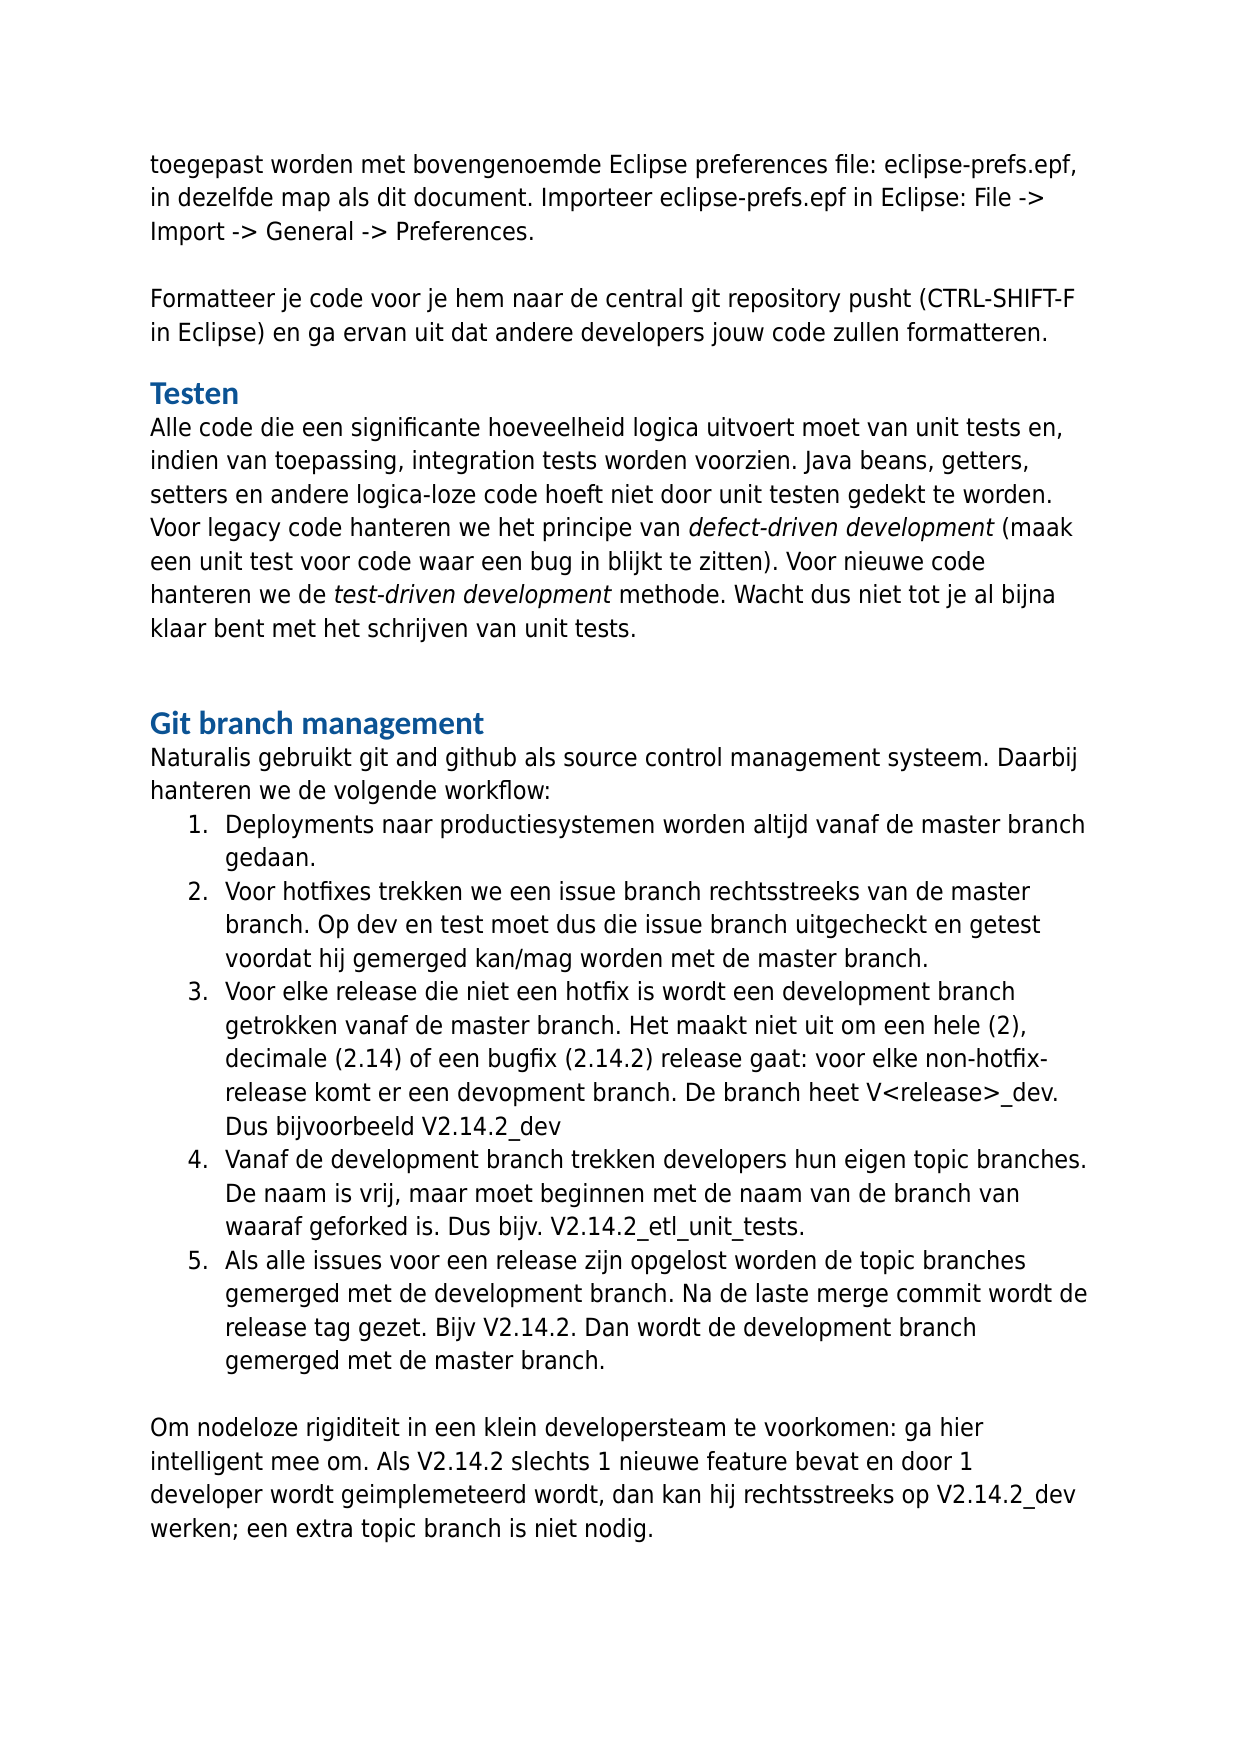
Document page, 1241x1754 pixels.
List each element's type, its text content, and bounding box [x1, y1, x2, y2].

subtitle Git branch management [150, 702, 1090, 743]
subtitle Testen [150, 372, 1090, 413]
text Om nodeloze rigiditeit in een klein developersteam te voorkomen: ga hier intelligent mee om. Als V2.14.2 slechts 1 nieuwe feature bevat en door 1 developer wordt geimplemeteerd wordt, dan kan hij rechtsstreeks op V2.14.2_dev werken; een extra topic branch is niet nodig. [150, 1413, 1090, 1543]
text Alle code die een significante hoeveelheid logica uitvoert moet van unit tests en, indien van toepassing, integration tests worden voorzien. Java beans, getters, setters en andere logica-loze code hoeft niet door unit testen gedekt te worden. Voor legacy code hanteren we het principe van defect-driven development (maak een unit test voor code waar een bug in blijkt te zitten). Voor nieuwe code hanteren we de test-driven development methode. Wacht dus niet tot je al bijna klaar bent met het schrijven van unit tests. [150, 413, 1090, 643]
list Als alle issues voor een release zijn opgelost worden de topic branches gemerged met de development branch. Na de laste merge commit wordt de release tag gezet. Bijv V2.14.2. Dan wordt de development branch gemerged met de master branch. [187, 1246, 1090, 1376]
text Formatteer je code voor je hem naar de central git repository pusht (CTRL-SHIFT-F in Eclipse) en ga ervan uit dat andere developers jouw code zullen formatteren. [150, 284, 1090, 347]
list Voor elke release die niet een hotfix is wordt een development branch getrokken vanaf de master branch. Het maakt niet uit om een hele (2), decimale (2.14) of een bugfix (2.14.2) release gaat: voor elke non-hotfix-release komt er een devopment branch. De branch heet V<release>_dev. Dus bijvoorbeeld V2.14.2_dev [187, 977, 1090, 1141]
list Vanaf de development branch trekken developers hun eigen topic branches. De naam is vrij, maar moet beginnen met de naam van de branch van waaraf geforked is. Dus bijv. V2.14.2_etl_unit_tests. [187, 1145, 1090, 1241]
text Naturalis gebruikt git and github als source control management systeem. Daarbij hanteren we de volgende workflow: [150, 743, 1090, 805]
text toegepast worden met bovengenoemde Eclipse preferences file: eclipse-prefs.epf, in dezelfde map als dit document. Importeer eclipse-prefs.epf in Eclipse: File -> Import -> General -> Preferences. [150, 150, 1090, 246]
list Voor hotfixes trekken we een issue branch rechtsstreeks van de master branch. Op dev en test moet dus die issue branch uitgecheckt en getest voordat hij gemerged kan/mag worden met de master branch. [187, 877, 1090, 973]
list Deployments naar productiesystemen worden altijd vanaf de master branch gedaan. [187, 810, 1090, 872]
